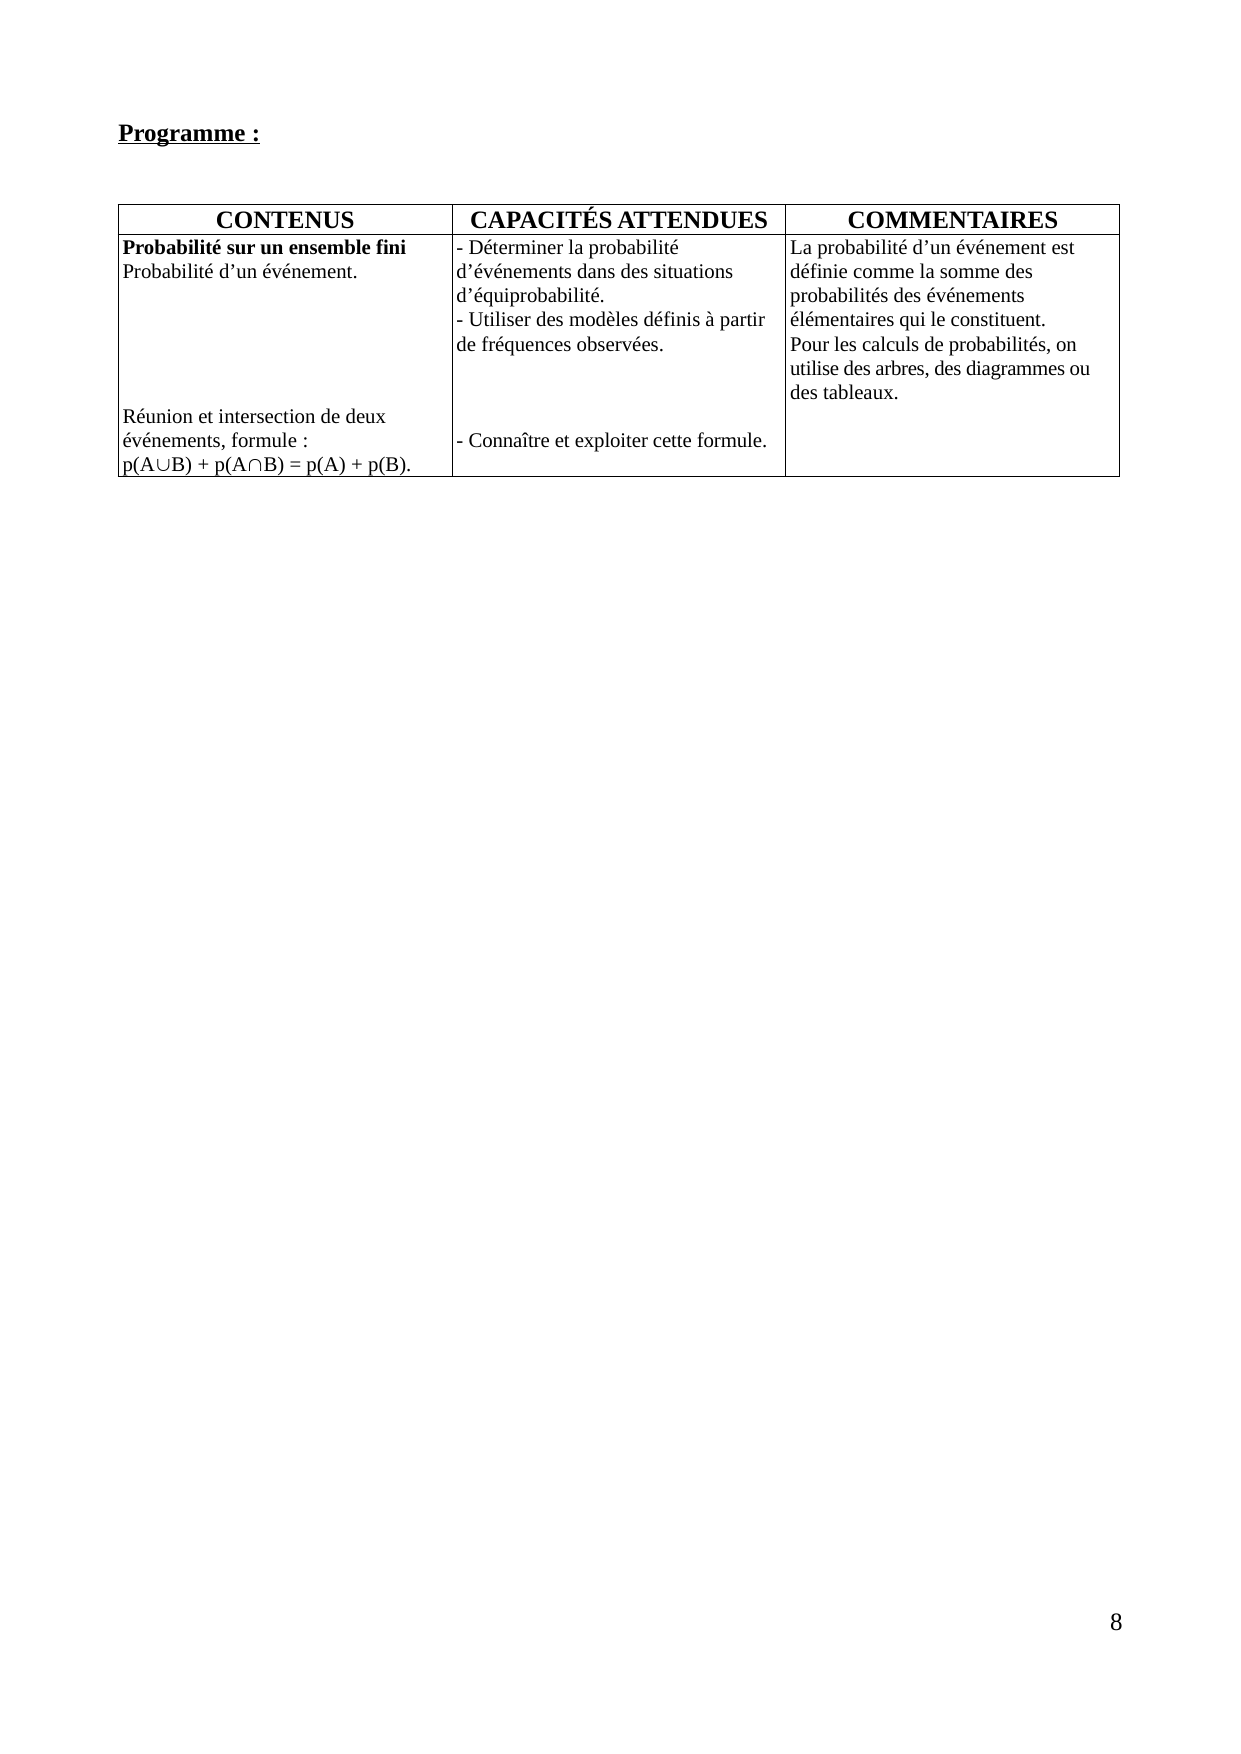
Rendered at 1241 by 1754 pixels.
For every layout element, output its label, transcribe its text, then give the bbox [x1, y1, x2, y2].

table_cell - Connaître et exploiter cette formule. [453, 404, 785, 476]
table_cell La probabilité d’un événement est définie comme la somme des probabilités des événements élémentaires qui le constituent. Pour les calculs de probabilités, on utilise des arbres, des diagrammes ou des tableaux. [786, 235, 1119, 404]
text Programme : [118, 118, 1122, 147]
table_cell Probabilité sur un ensemble fini Probabilité d’un événement. [119, 235, 452, 404]
table_header CONTENUS [119, 205, 452, 234]
table_cell [786, 404, 1119, 476]
table_cell - Déterminer la probabilité d’événements dans des situations d’équiprobabilité. - Utiliser des modèles définis à partir de fréquences observées. [453, 235, 785, 404]
table_header CAPACITÉS ATTENDUES [453, 205, 785, 234]
table_cell Réunion et intersection de deux événements, formule : p(AB) + p(AB) = p(A) + p(B). [119, 404, 452, 476]
table_header COMMENTAIRES [786, 205, 1119, 234]
